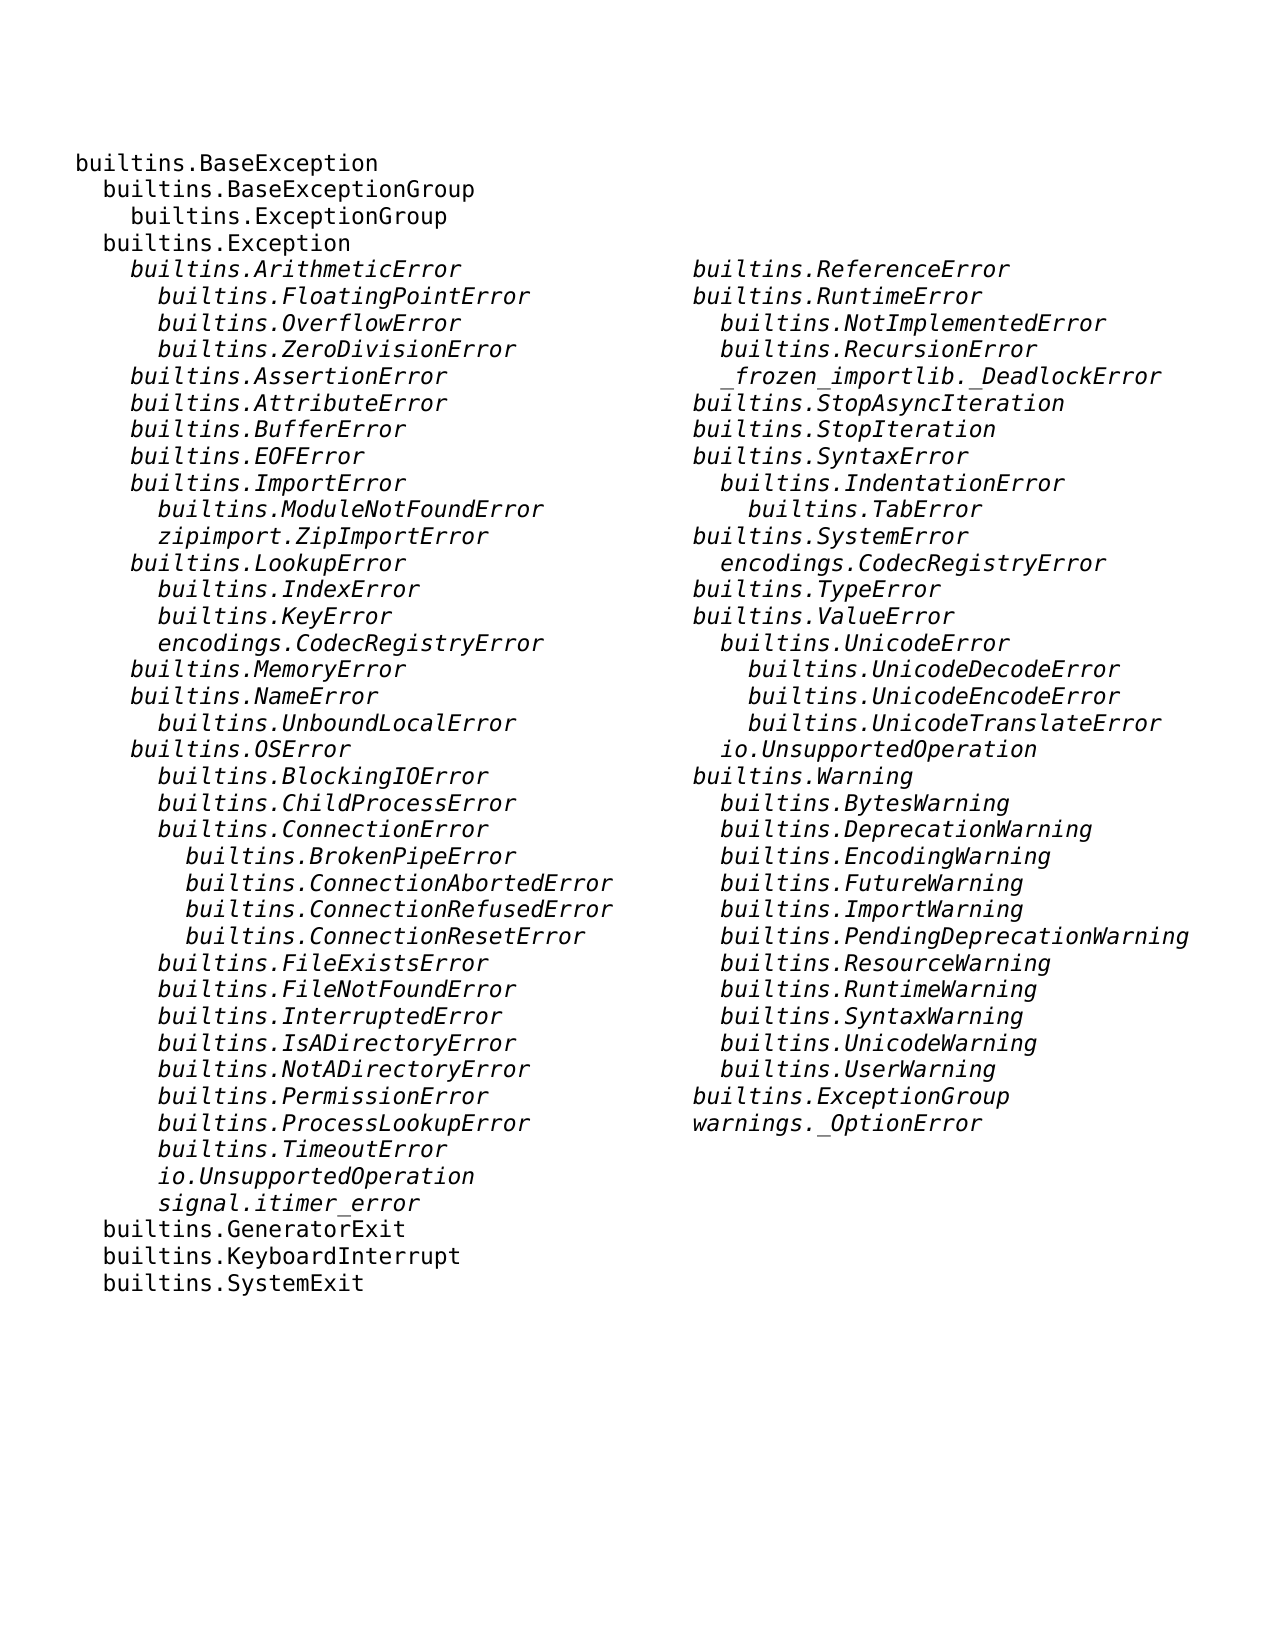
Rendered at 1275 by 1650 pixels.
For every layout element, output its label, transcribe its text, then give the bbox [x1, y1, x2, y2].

text builtins.UnicodeEncodeError [637, 683, 1200, 710]
text builtins.RuntimeWarning [637, 977, 1200, 1003]
text builtins.KeyboardInterrupt [75, 1243, 637, 1270]
text builtins.UnicodeError [637, 630, 1200, 657]
text builtins.KeyError [75, 603, 637, 630]
text builtins.IndentationError [637, 470, 1200, 497]
text builtins.StopIteration [637, 417, 1200, 443]
text warnings._OptionError [637, 1110, 1200, 1137]
text builtins.PendingDeprecationWarning [637, 923, 1200, 950]
text builtins.UnboundLocalError [75, 710, 637, 737]
text builtins.ChildProcessError [75, 790, 637, 817]
text builtins.TabError [637, 497, 1200, 523]
text builtins.ImportWarning [637, 897, 1200, 923]
text builtins.FileNotFoundError [75, 977, 637, 1003]
text builtins.UnicodeTranslateError [637, 710, 1200, 737]
text builtins.ImportError [75, 470, 637, 497]
text builtins.ModuleNotFoundError [75, 497, 637, 523]
text builtins.ExceptionGroup [75, 203, 637, 230]
text builtins.StopAsyncIteration [637, 390, 1200, 417]
text builtins.ConnectionAbortedError [75, 870, 637, 897]
text builtins.MemoryError [75, 657, 637, 683]
text builtins.ConnectionRefusedError [75, 897, 637, 923]
text builtins.FutureWarning [637, 870, 1200, 897]
text builtins.ZeroDivisionError [75, 337, 637, 363]
text builtins.ConnectionResetError [75, 923, 637, 950]
text builtins.EncodingWarning [637, 843, 1200, 870]
text builtins.DeprecationWarning [637, 817, 1200, 843]
text builtins.TimeoutError [75, 1137, 637, 1163]
text builtins.BrokenPipeError [75, 843, 637, 870]
text encodings.CodecRegistryError [75, 630, 637, 657]
text builtins.UnicodeWarning [637, 1030, 1200, 1057]
text builtins.FileExistsError [75, 950, 637, 977]
text builtins.AttributeError [75, 390, 637, 417]
text builtins.OverflowError [75, 310, 637, 337]
text signal.itimer_error [75, 1190, 637, 1217]
text encodings.CodecRegistryError [637, 550, 1200, 577]
text io.UnsupportedOperation [637, 737, 1200, 763]
text _frozen_importlib._DeadlockError [637, 363, 1200, 390]
text builtins.ValueError [637, 603, 1200, 630]
text builtins.BaseExceptionGroup [75, 177, 637, 203]
text io.UnsupportedOperation [75, 1163, 637, 1190]
text builtins.FloatingPointError [75, 283, 637, 310]
text builtins.IsADirectoryError [75, 1030, 637, 1057]
text builtins.ReferenceError [637, 257, 1200, 283]
text builtins.SyntaxWarning [637, 1003, 1200, 1030]
text builtins.UnicodeDecodeError [637, 657, 1200, 683]
text builtins.ArithmeticError [75, 257, 637, 283]
text builtins.Warning [637, 763, 1200, 790]
text builtins.ExceptionGroup [637, 1083, 1200, 1110]
text builtins.PermissionError [75, 1083, 637, 1110]
text builtins.BytesWarning [637, 790, 1200, 817]
text builtins.UserWarning [637, 1057, 1200, 1083]
text builtins.TypeError [637, 577, 1200, 603]
text builtins.LookupError [75, 550, 637, 577]
text builtins.AssertionError [75, 363, 637, 390]
text builtins.NotADirectoryError [75, 1057, 637, 1083]
text builtins.ConnectionError [75, 817, 637, 843]
text builtins.OSError [75, 737, 637, 763]
text zipimport.ZipImportError [75, 523, 637, 550]
text builtins.EOFError [75, 443, 637, 470]
text builtins.SystemError [637, 523, 1200, 550]
text builtins.BufferError [75, 417, 637, 443]
text builtins.NotImplementedError [637, 310, 1200, 337]
text builtins.RuntimeError [637, 283, 1200, 310]
text builtins.IndexError [75, 577, 637, 603]
text builtins.ProcessLookupError [75, 1110, 637, 1137]
text builtins.BlockingIOError [75, 763, 637, 790]
text builtins.SystemExit [75, 1270, 637, 1297]
text builtins.GeneratorExit [75, 1217, 637, 1243]
text builtins.InterruptedError [75, 1003, 637, 1030]
text builtins.ResourceWarning [637, 950, 1200, 977]
text builtins.RecursionError [637, 337, 1200, 363]
text builtins.Exception [75, 230, 637, 257]
text builtins.NameError [75, 683, 637, 710]
text builtins.BaseException [75, 150, 637, 177]
text builtins.SyntaxError [637, 443, 1200, 470]
